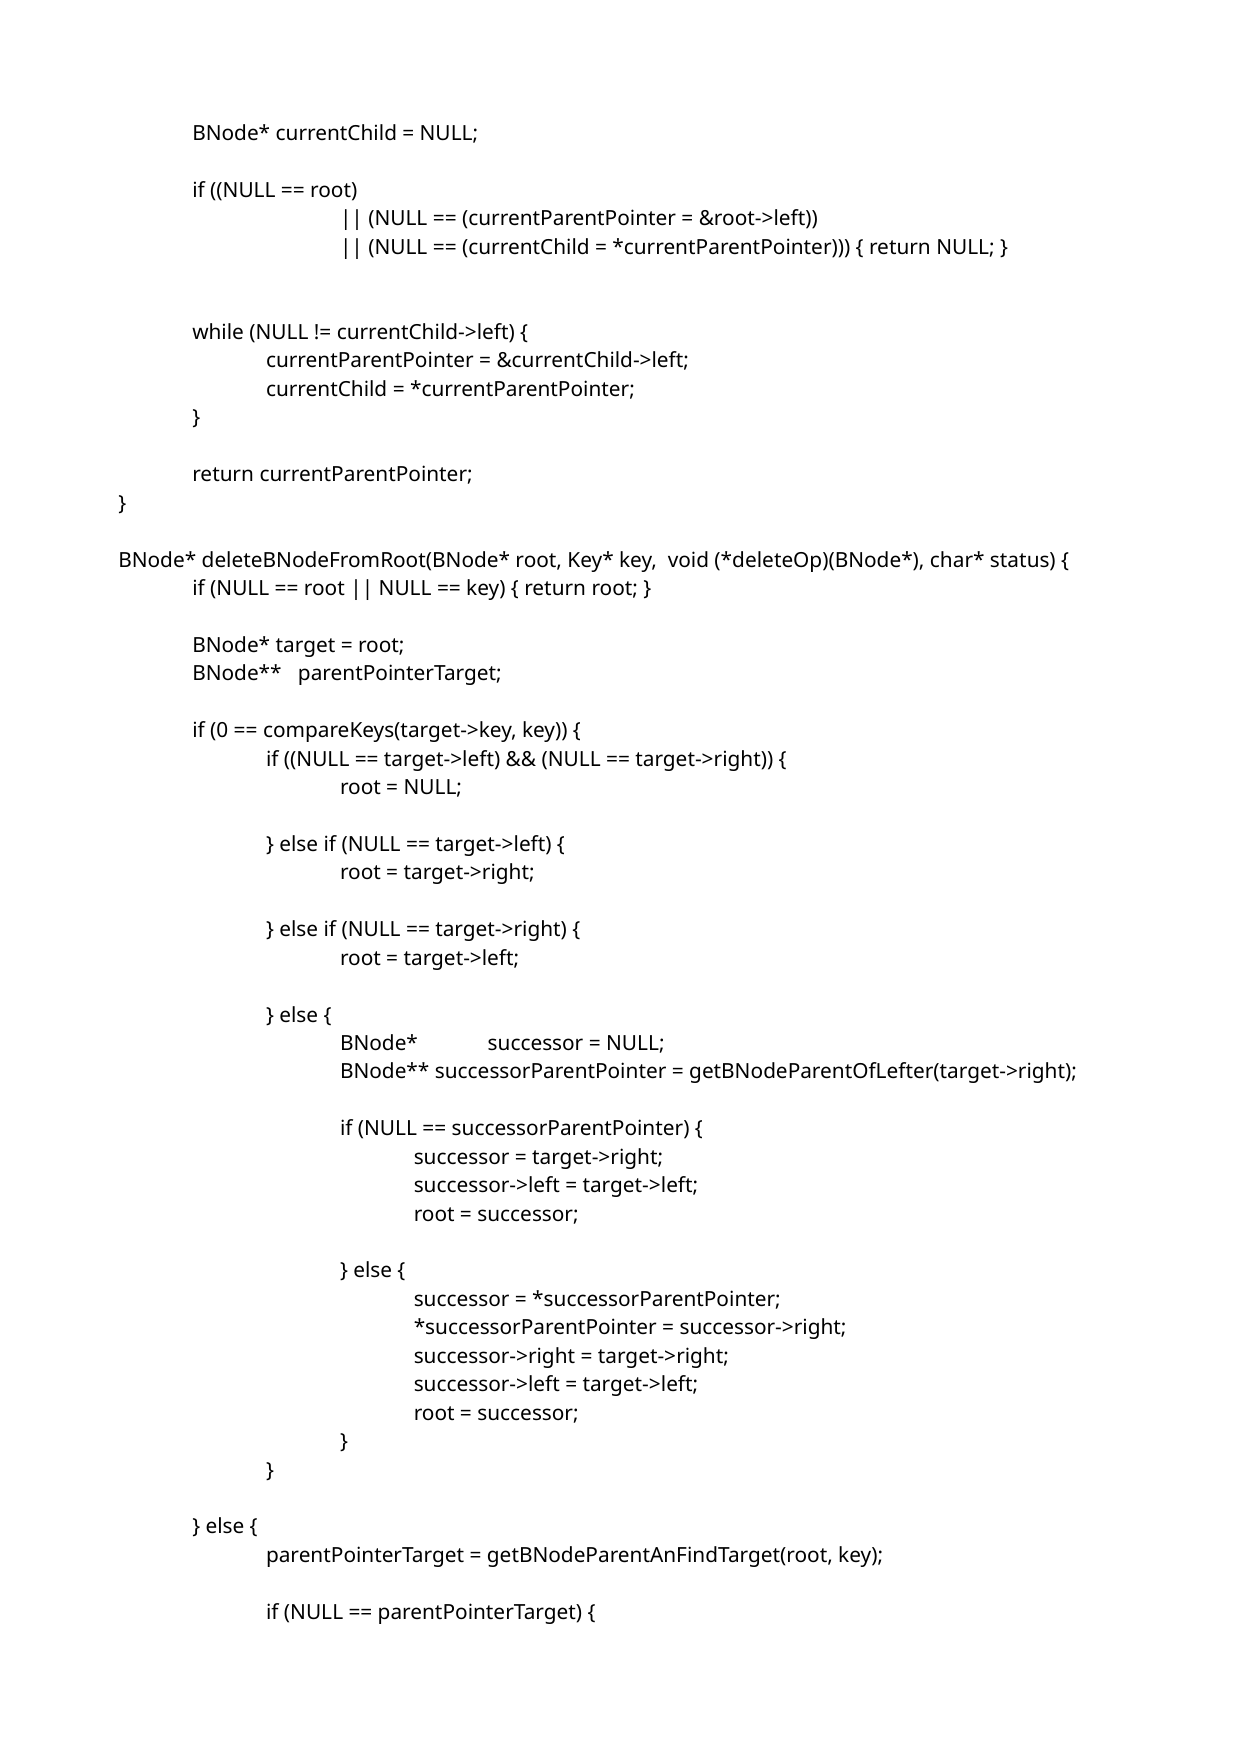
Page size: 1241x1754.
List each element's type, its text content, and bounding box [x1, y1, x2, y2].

text while (NULL != currentChild->left) { [118, 317, 1122, 346]
text if ((NULL == target->left) && (NULL == target->right)) { [118, 744, 1122, 772]
text currentParentPointer = &currentChild->left; [118, 346, 1122, 374]
text BNode* target = root; [118, 630, 1122, 658]
text root = NULL; [118, 772, 1122, 801]
text BNode* successor = NULL; [118, 1028, 1122, 1057]
text successor = *successorParentPointer; [118, 1284, 1122, 1312]
text successor->right = target->right; [118, 1341, 1122, 1369]
text } else { [118, 1512, 1122, 1540]
text } else if (NULL == target->right) { [118, 914, 1122, 943]
text *successorParentPointer = successor->right; [118, 1312, 1122, 1341]
text || (NULL == (currentChild = *currentParentPointer))) { return NULL; } [118, 232, 1122, 260]
text if ((NULL == root) [118, 175, 1122, 203]
text currentChild = *currentParentPointer; [118, 374, 1122, 402]
text BNode** successorParentPointer = getBNodeParentOfLefter(target->right); [118, 1057, 1122, 1085]
text root = target->right; [118, 857, 1122, 886]
text root = target->left; [118, 943, 1122, 971]
text successor = target->right; [118, 1142, 1122, 1170]
text successor->left = target->left; [118, 1369, 1122, 1398]
text } else if (NULL == target->left) { [118, 829, 1122, 857]
text } else { [118, 1000, 1122, 1028]
text } [118, 1426, 1122, 1455]
text } [118, 488, 1122, 516]
text BNode** parentPointerTarget; [118, 658, 1122, 687]
text if (NULL == successorParentPointer) { [118, 1113, 1122, 1142]
text if (NULL == root || NULL == key) { return root; } [118, 573, 1122, 602]
text root = successor; [118, 1199, 1122, 1227]
text if (0 == compareKeys(target->key, key)) { [118, 715, 1122, 744]
text } [118, 402, 1122, 431]
text } else { [118, 1256, 1122, 1284]
text parentPointerTarget = getBNodeParentAnFindTarget(root, key); [118, 1540, 1122, 1568]
text root = successor; [118, 1398, 1122, 1426]
text } [118, 1455, 1122, 1483]
text BNode* currentChild = NULL; [118, 118, 1122, 147]
text BNode* deleteBNodeFromRoot(BNode* root, Key* key, void (*deleteOp)(BNode*), char* status) { [118, 545, 1122, 573]
text || (NULL == (currentParentPointer = &root->left)) [118, 203, 1122, 232]
text successor->left = target->left; [118, 1170, 1122, 1199]
text return currentParentPointer; [118, 459, 1122, 488]
text if (NULL == parentPointerTarget) { [118, 1597, 1122, 1625]
